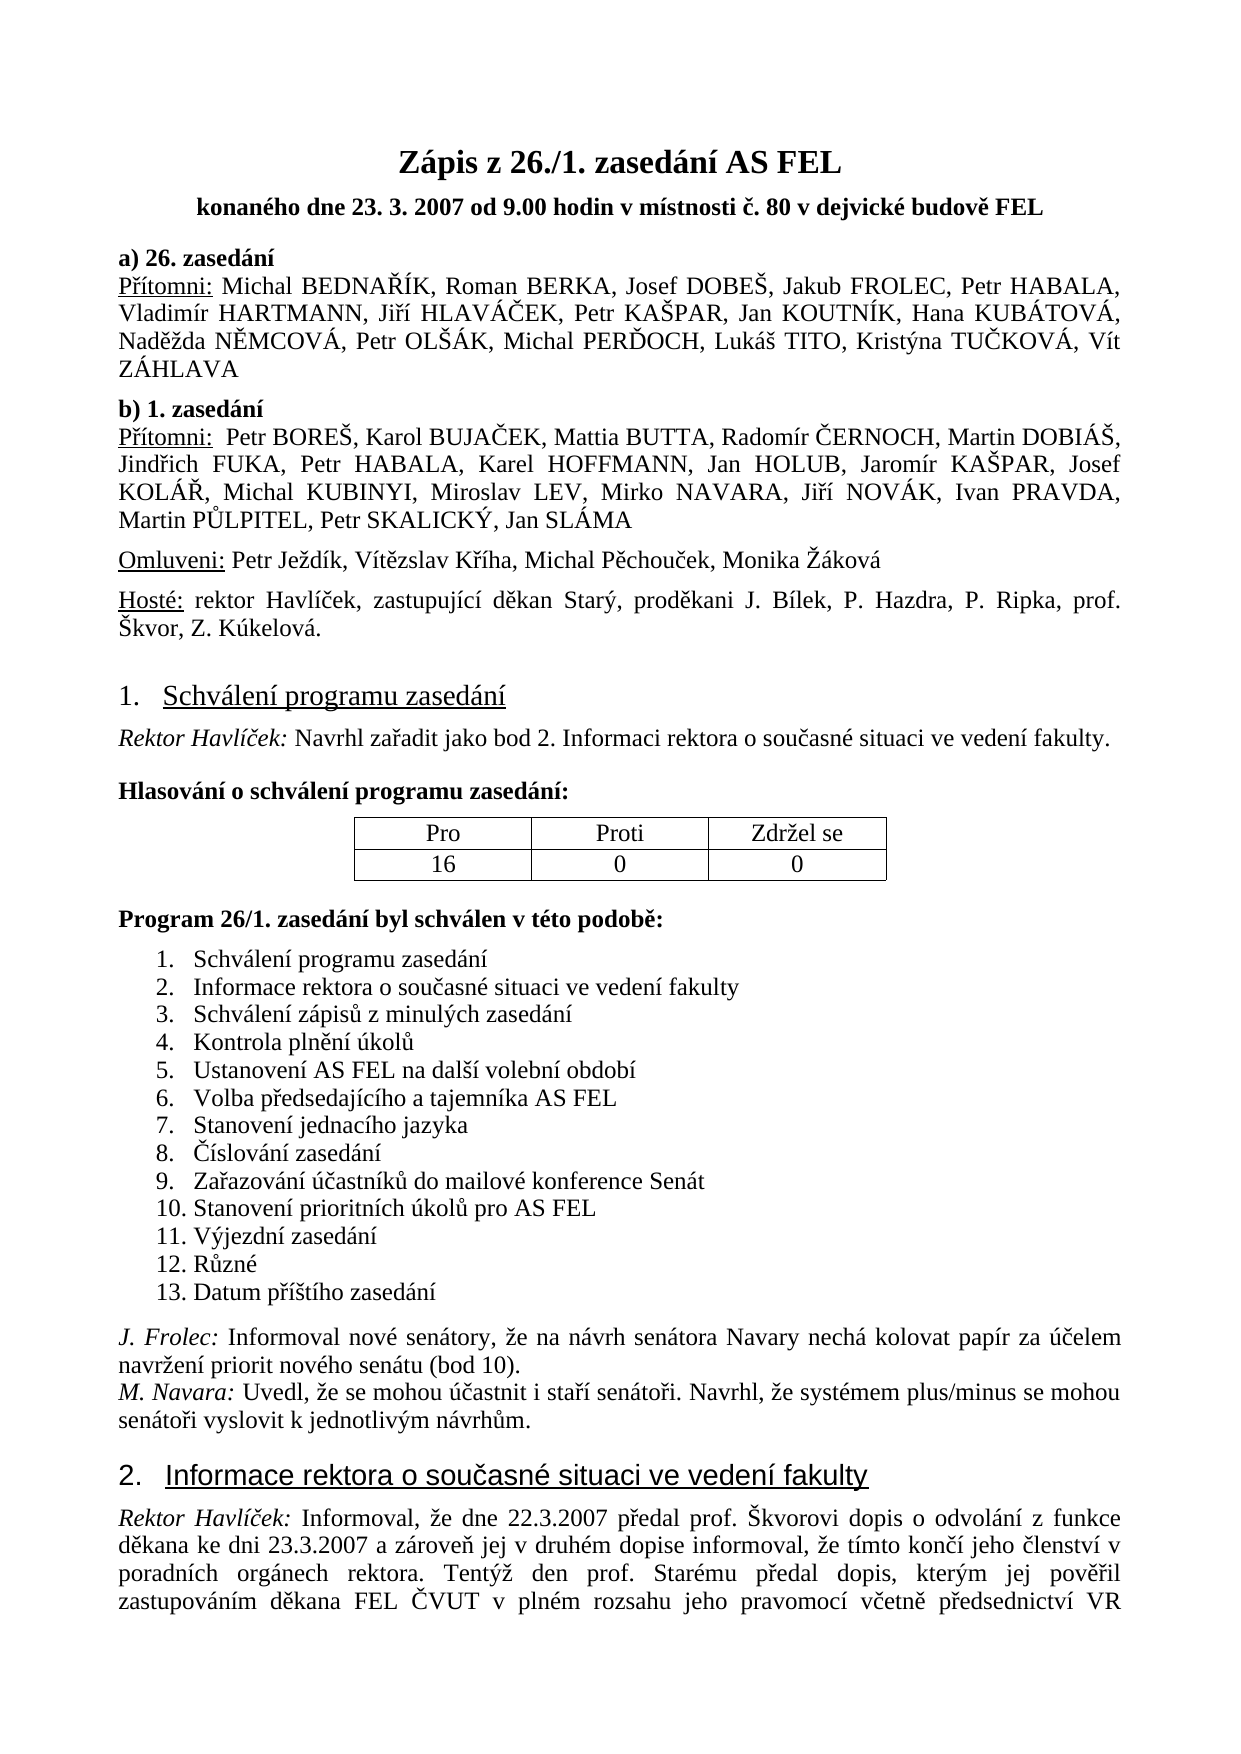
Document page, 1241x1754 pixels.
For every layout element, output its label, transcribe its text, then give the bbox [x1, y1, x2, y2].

text b) 1. zasedání [118, 395, 1122, 423]
subtitle Informace rektora o současné situaci ve vedení fakulty [118, 1459, 1122, 1491]
text konaného dne 23. 3. 2007 od 9.00 hodin v místnosti č. 80 v dejvické budově FEL [118, 193, 1122, 221]
list Číslování zasedání [156, 1139, 1122, 1167]
table_cell 0 [709, 850, 886, 880]
table_cell 0 [532, 850, 708, 880]
list Výjezdní zasedání [156, 1222, 1122, 1250]
subtitle Schválení programu zasedání [118, 679, 1122, 712]
list Datum příštího zasedání [156, 1278, 1122, 1305]
list Ustanovení AS FEL na další volební období [156, 1056, 1122, 1084]
text Přítomni: Michal BEDNAŘÍK, Roman BERKA, Josef DOBEŠ, Jakub FROLEC, Petr HABALA, Vladimír HARTMANN, Jiří HLAVÁČEK, Petr KAŠPAR, Jan KOUTNÍK, Hana KUBÁTOVÁ, Naděžda NĚMCOVÁ, Petr OLŠÁK, Michal PERĎOCH, Lukáš TITO, Kristýna TUČKOVÁ, Vít ZÁHLAVA [118, 272, 1122, 383]
table_header Proti [532, 818, 708, 848]
text Přítomni: Petr BOREŠ, Karol BUJAČEK, Mattia BUTTA, Radomír ČERNOCH, Martin DOBIÁŠ, Jindřich FUKA, Petr HABALA, Karel HOFFMANN, Jan HOLUB, Jaromír KAŠPAR, Josef KOLÁŘ, Michal KUBINYI, Miroslav LEV, Mirko NAVARA, Jiří NOVÁK, Ivan PRAVDA, Martin PŮLPITEL, Petr SKALICKÝ, Jan SLÁMA [118, 423, 1122, 534]
table_header Pro [355, 818, 531, 848]
list Informace rektora o současné situaci ve vedení fakulty [156, 973, 1122, 1001]
list Zařazování účastníků do mailové konference Senát [156, 1167, 1122, 1194]
list Stanovení jednacího jazyka [156, 1111, 1122, 1139]
list Kontrola plnění úkolů [156, 1028, 1122, 1056]
subtitle Zápis z 26./1. zasedání AS FEL [118, 143, 1122, 180]
text Omluveni: Petr Ježdík, Vítězslav Kříha, Michal Pěchouček, Monika Žáková [118, 546, 1122, 574]
text Rektor Havlíček: Navrhl zařadit jako bod 2. Informaci rektora o současné situaci ve vedení fakulty. [118, 724, 1122, 752]
table_cell 16 [355, 850, 531, 880]
table_header Zdržel se [709, 818, 886, 848]
text a) 26. zasedání [118, 244, 1122, 272]
list Volba předsedajícího a tajemníka AS FEL [156, 1084, 1122, 1111]
list Různé [156, 1250, 1122, 1278]
subtitle Program 26/1. zasedání byl schválen v této podobě: [118, 905, 1122, 933]
list Schválení zápisů z minulých zasedání [156, 1001, 1122, 1028]
text M. Navara: Uvedl, že se mohou účastnit i staří senátoři. Navrhl, že systémem plus/minus se mohou senátoři vyslovit k jednotlivým návrhům. [118, 1378, 1122, 1434]
text Hosté: rektor Havlíček, zastupující děkan Starý, proděkani J. Bílek, P. Hazdra, P. Ripka, prof. Škvor, Z. Kúkelová. [118, 586, 1122, 642]
list Stanovení prioritních úkolů pro AS FEL [156, 1194, 1122, 1222]
text J. Frolec: Informoval nové senátory, že na návrh senátora Navary nechá kolovat papír za účelem navržení priorit nového senátu (bod 10). [118, 1323, 1122, 1378]
subtitle Hlasování o schválení programu zasedání: [118, 777, 1122, 804]
text Rektor Havlíček: Informoval, že dne 22.3.2007 předal prof. Škvorovi dopis o odvolání z funkce děkana ke dni 23.3.2007 a zároveň jej v druhém dopise informoval, že tímto končí jeho členství v poradních orgánech rektora. Tentýž den prof. Starému předal dopis, kterým jej pověřil zastupováním děkana FEL ČVUT v plném rozsahu jeho pravomocí včetně předsednictví VR [118, 1504, 1122, 1615]
list Schválení programu zasedání [156, 945, 1122, 973]
